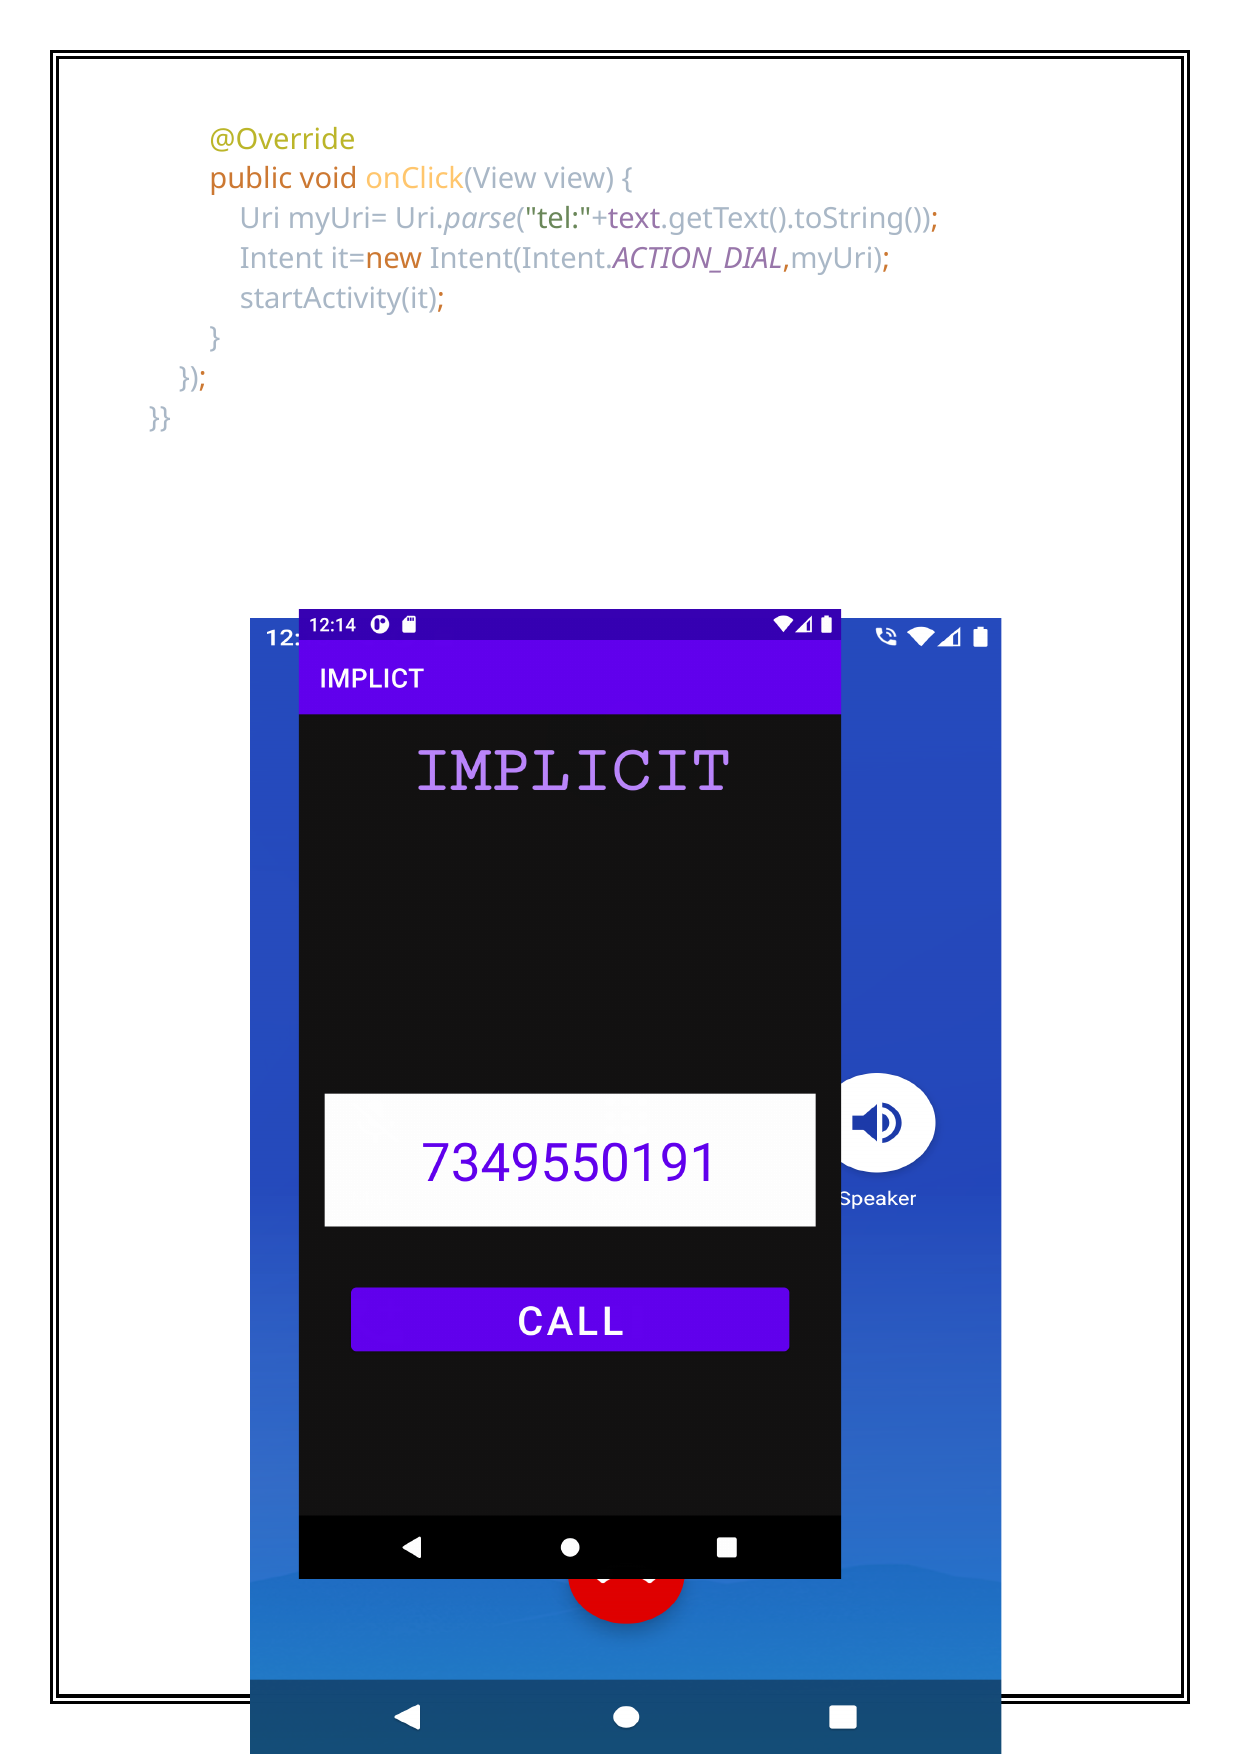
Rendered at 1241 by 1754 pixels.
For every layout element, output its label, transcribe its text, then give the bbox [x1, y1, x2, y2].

text @Override public void onClick(View view) { Uri myUri= Uri.parse("tel:"+text.getText().toString()); Intent it=new Intent(Intent.ACTION_DIAL,myUri); startActivity(it); } }); }} [118, 118, 1122, 436]
